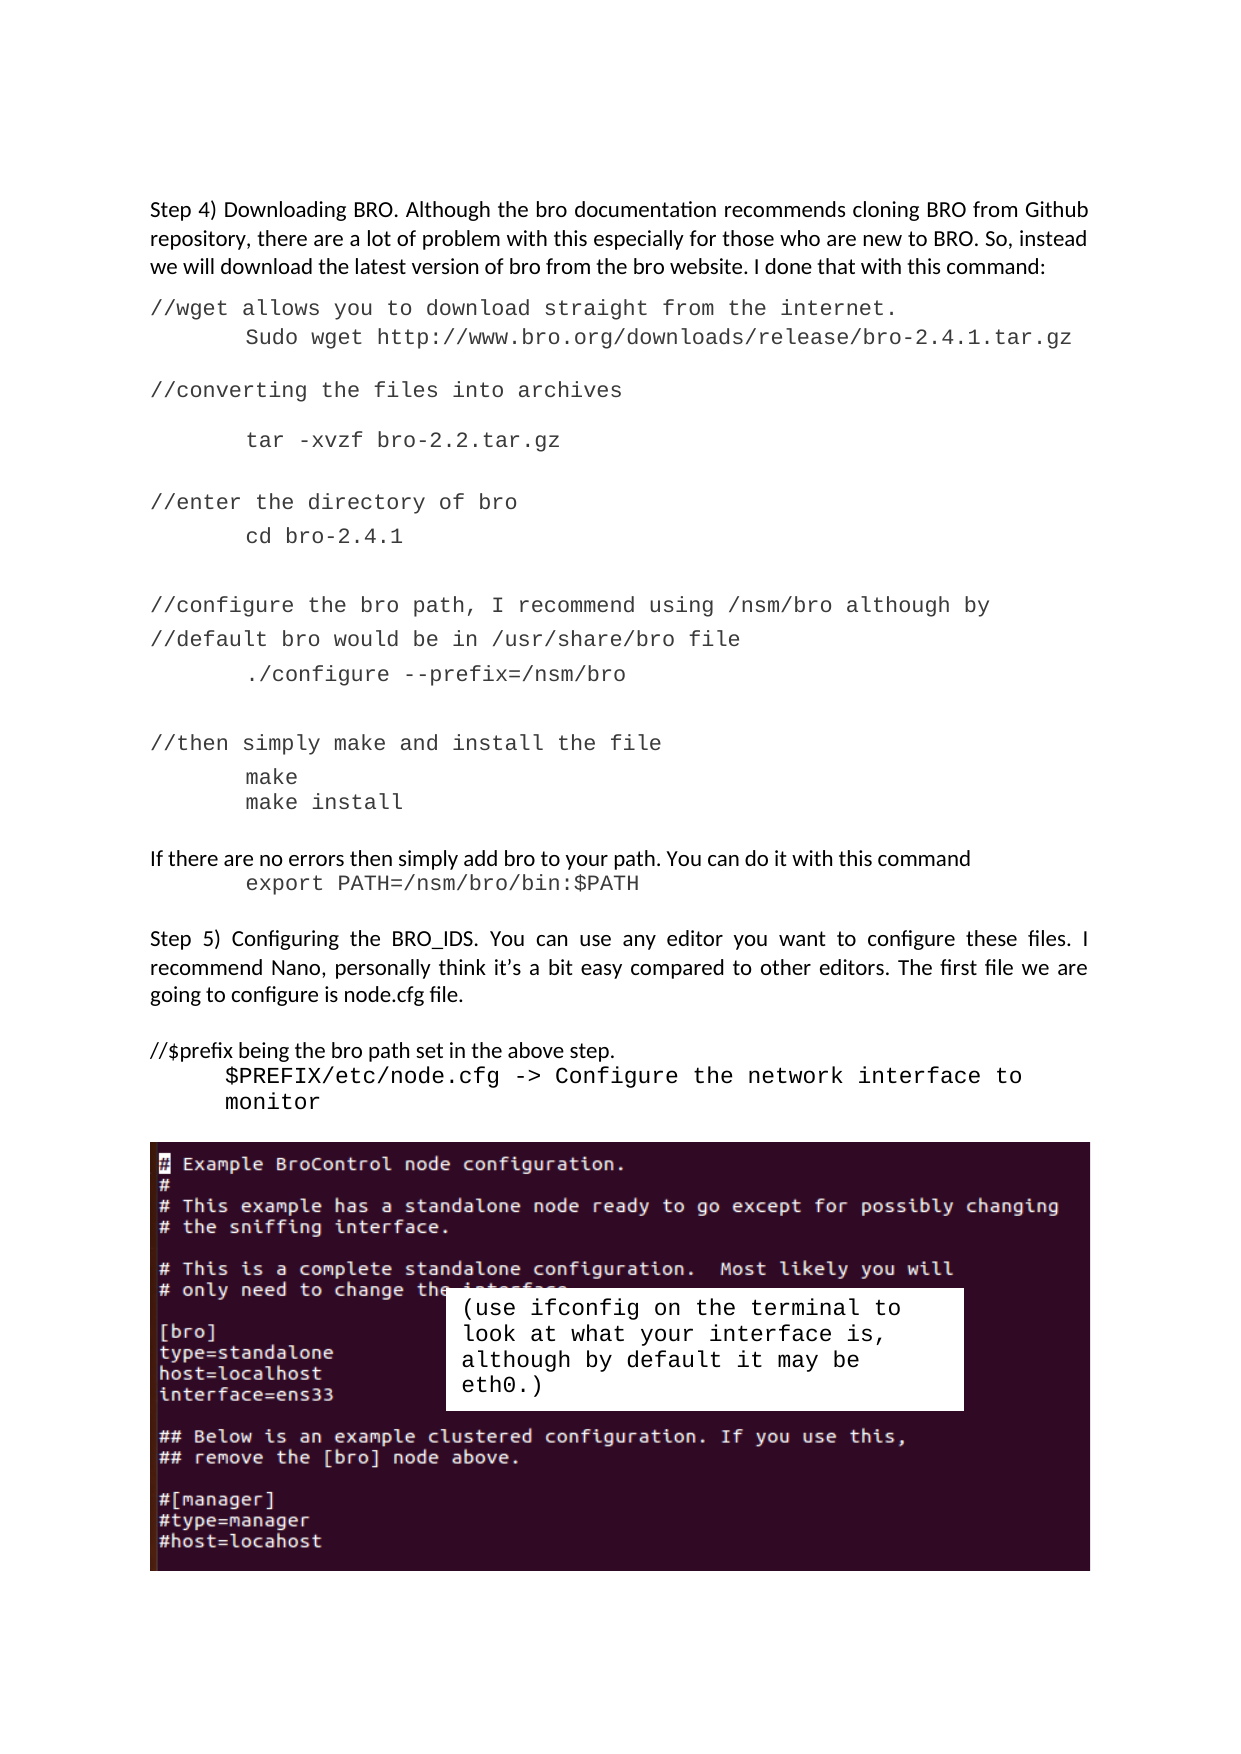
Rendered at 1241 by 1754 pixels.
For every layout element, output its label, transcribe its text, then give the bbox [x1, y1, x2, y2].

text //default bro would be in /usr/share/bro file [150, 619, 1090, 653]
text make [150, 757, 1090, 791]
text //enter the directory of bro [150, 482, 1090, 516]
text cd bro-2.4.1 [150, 516, 1090, 550]
text //configure the bro path, I recommend using /nsm/bro although by [150, 585, 1090, 619]
text Step 4) Downloading BRO. Although the bro documentation recommends cloning BRO from Github repository, there are a lot of problem with this especially for those who are new to BRO. So, instead we will download the latest version of bro from the bro website. I done that with this command: [150, 195, 1090, 280]
text ./configure --prefix=/nsm/bro [150, 653, 1090, 688]
text Step 5) Configuring the BRO_IDS. You can use any editor you want to configure these files. I recommend Nano, personally think it’s a bit easy compared to other editors. The first file we are going to configure is node.cfg file. [150, 924, 1090, 1009]
text //wget allows you to download straight from the internet. [150, 297, 1090, 322]
text //$prefix being the bro path set in the above step. [150, 1037, 1090, 1065]
text tar -xvzf bro-2.2.tar.gz [150, 429, 1090, 453]
text //converting the files into archives [150, 379, 1090, 404]
text $PREFIX/etc/node.cfg -> Configure the network interface to monitor [225, 1065, 1090, 1117]
text Sudo wget http://www.bro.org/downloads/release/bro-2.4.1.tar.gz [150, 322, 1090, 351]
text If there are no errors then simply add bro to your path. You can do it with this command [150, 844, 1090, 872]
text (use ifconfig on the terminal to look at what your interface is, although by default it may be eth0.) [461, 1296, 949, 1400]
text //then simply make and install the file [150, 722, 1090, 757]
text export PATH=/nsm/bro/bin:$PATH [150, 872, 1090, 897]
text make install [150, 791, 1090, 816]
